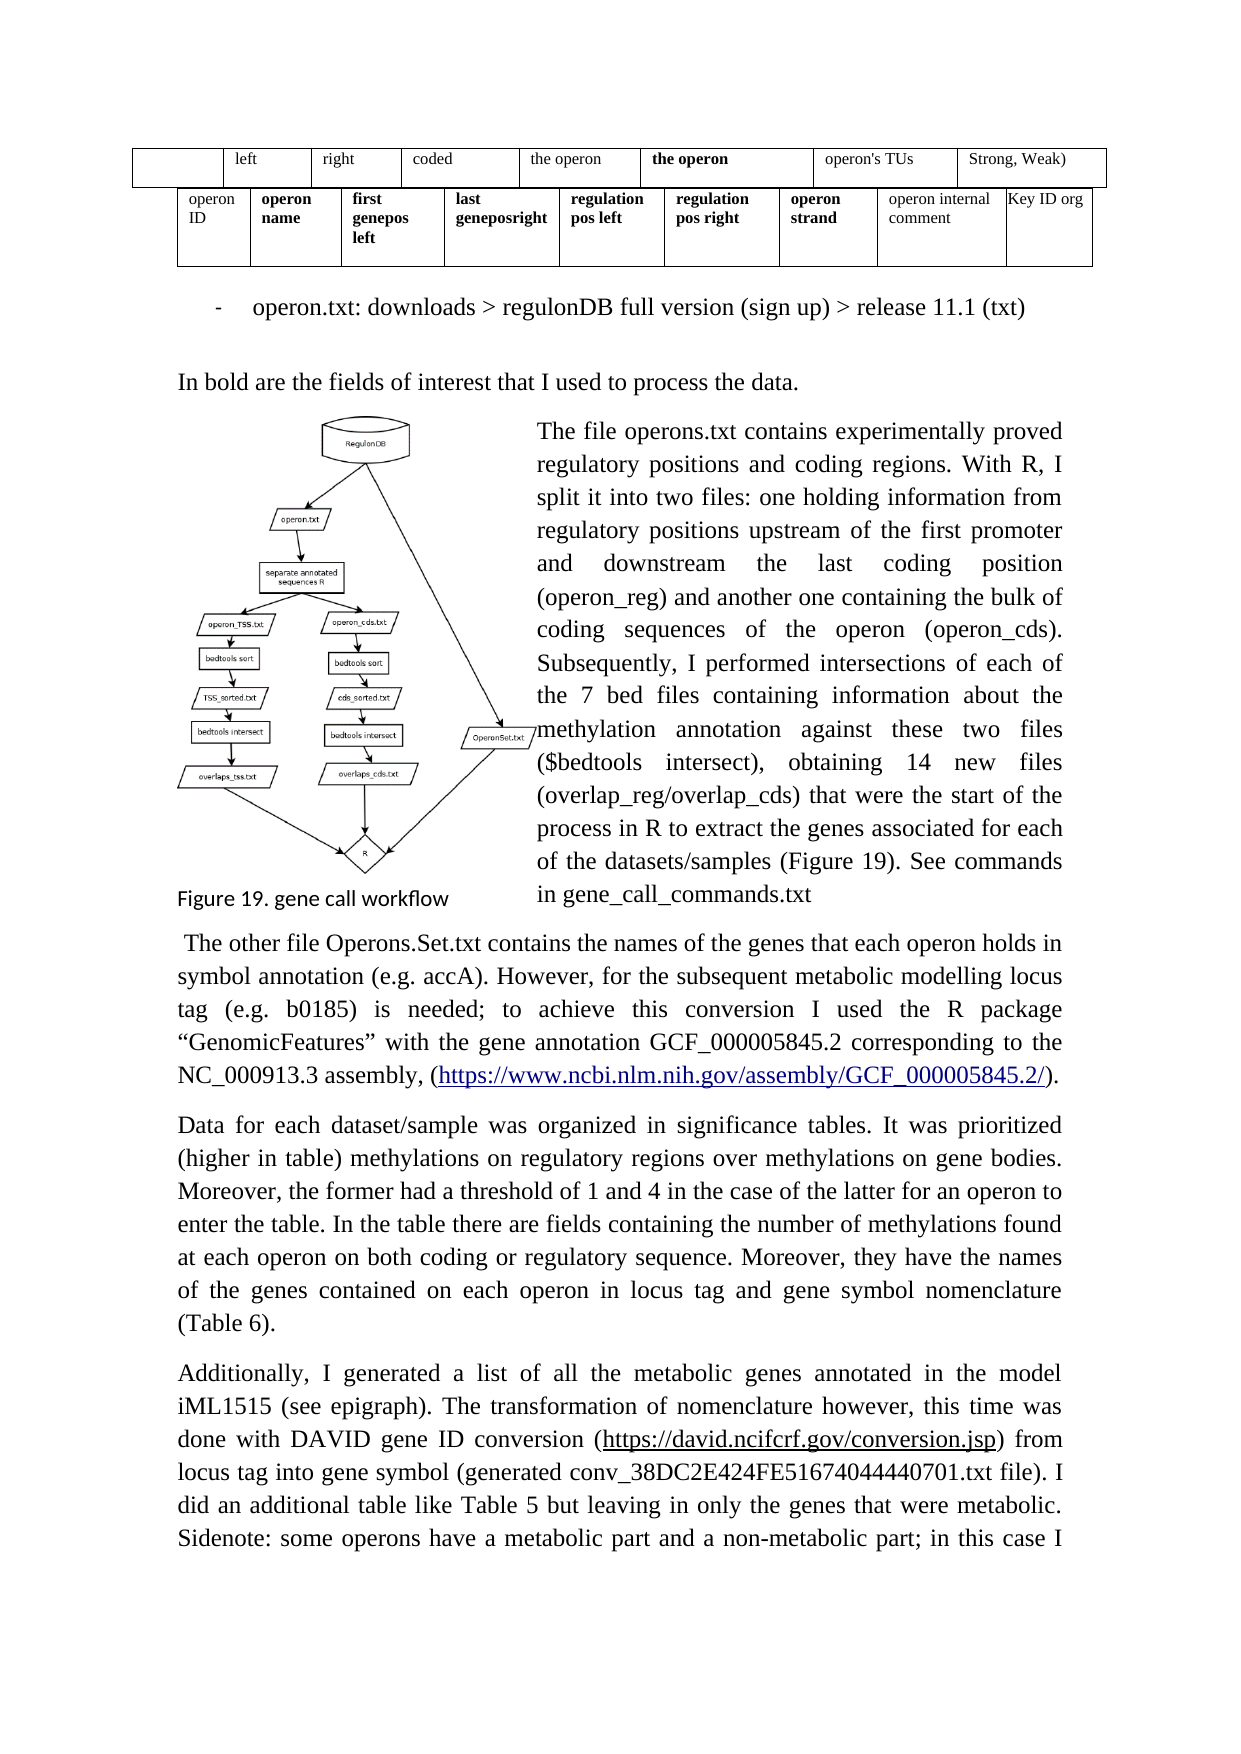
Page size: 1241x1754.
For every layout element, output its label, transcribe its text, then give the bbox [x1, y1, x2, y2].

text In bold are the fields of interest that I used to process the data. [177, 367, 1063, 396]
table_header Strong, Weak) [958, 149, 1106, 187]
table_header Key ID org [1007, 189, 1092, 266]
table_header first genepos left [342, 189, 444, 266]
table_header the operon [641, 149, 813, 187]
text The file operons.txt contains experimentally proved regulatory positions and coding regions. With R, I split it into two files: one holding information from regulatory positions upstream of the first promoter and downstream the last coding position (operon_reg) and another one containing the bulk of coding sequences of the operon (operon_cds). Subsequently, I performed intersections of each of the 7 bed files containing information about the methylation annotation against these two files ($bedtools intersect), obtaining 14 new files (overlap_reg/overlap_cds) that were the start of the process in R to extract the genes associated for each of the datasets/samples (Figure 19). See commands in gene_call_commands.txt [177, 416, 1063, 907]
table_header operon ID [178, 189, 250, 266]
text Additionally, I generated a list of all the metabolic genes annotated in the model iML1515 (see epigraph). The transformation of nomenclature however, this time was done with DAVID gene ID conversion (https://david.ncifcrf.gov/conversion.jsp) from locus tag into gene symbol (generated conv_38DC2E424FE51674044440701.txt file). I did an additional table like Table 5 but leaving in only the genes that were metabolic. Sidenote: some operons have a metabolic part and a non-metabolic part; in this case I [177, 1358, 1063, 1552]
table_header regulation pos left [560, 189, 664, 266]
table_header operon strand [780, 189, 877, 266]
table_header regulation pos right [665, 189, 779, 266]
table_header coded [402, 149, 519, 187]
list operon.txt: downloads > regulonDB full version (sign up) > release 11.1 (txt) [215, 292, 1063, 321]
table_header [133, 149, 223, 187]
table_header operon's TUs [814, 149, 957, 187]
table_header the operon [520, 149, 640, 187]
text The other file Operons.Set.txt contains the names of the genes that each operon holds in symbol annotation (e.g. accA). However, for the subsequent metabolic modelling locus tag (e.g. b0185) is needed; to achieve this conversion I used the R package “GenomicFeatures” with the gene annotation GCF_000005845.2 corresponding to the NC_000913.3 assembly, (https://www.ncbi.nlm.nih.gov/assembly/GCF_000005845.2/). [177, 928, 1063, 1089]
text Data for each dataset/sample was organized in significance tables. It was prioritized (higher in table) methylations on regulatory regions over methylations on gene bodies. Moreover, the former had a threshold of 1 and 4 in the case of the latter for an operon to enter the table. In the table there are fields containing the number of methylations found at each operon on both coding or regulatory sequence. Moreover, they have the names of the genes contained on each operon in locus tag and gene symbol nomenclature (Table 6). [177, 1110, 1063, 1337]
table_header last geneposright [445, 189, 559, 266]
table_header operon name [251, 189, 341, 266]
table_header right [312, 149, 401, 187]
table_header left [224, 149, 311, 187]
table_header operon internal comment [878, 189, 1006, 266]
